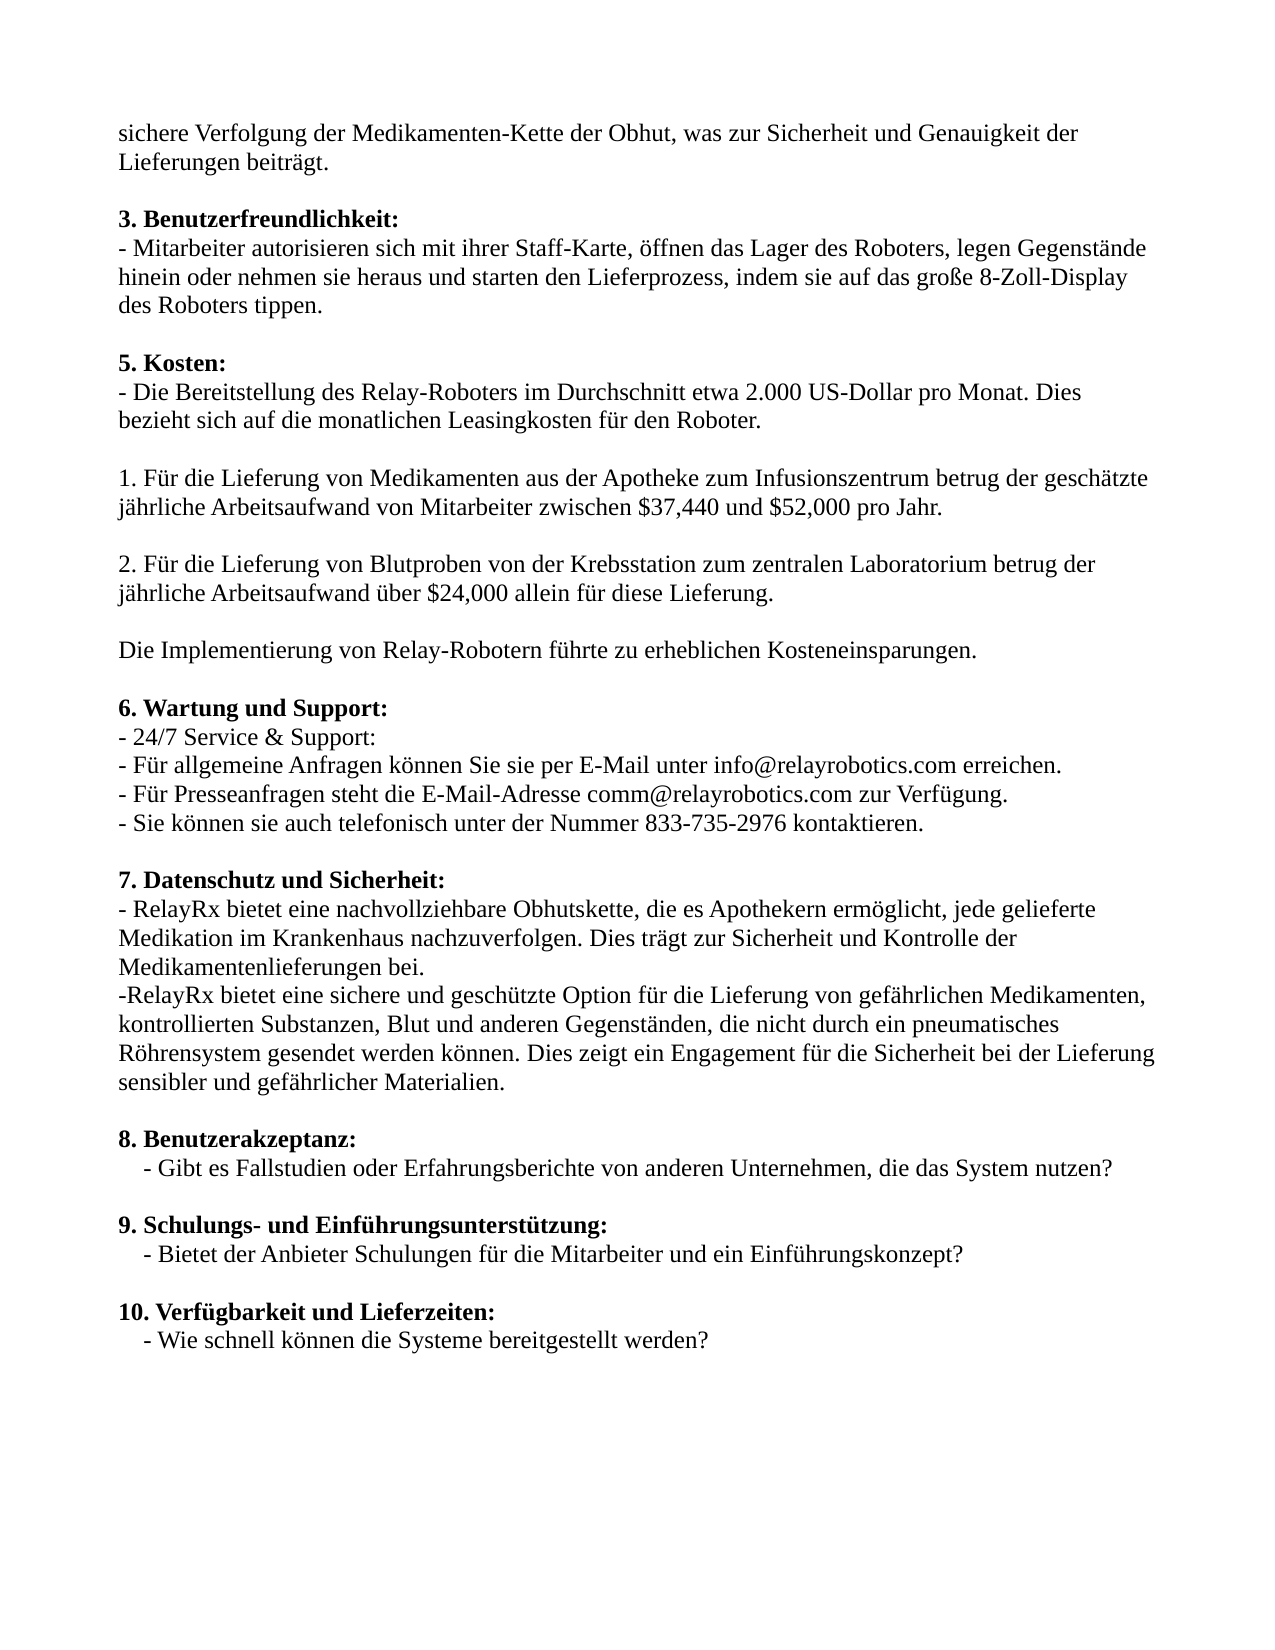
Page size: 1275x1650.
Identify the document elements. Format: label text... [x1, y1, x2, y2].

text - Bietet der Anbieter Schulungen für die Mitarbeiter und ein Einführungskonzept? [118, 1239, 1157, 1268]
text - Sie können sie auch telefonisch unter der Nummer 833-735-2976 kontaktieren. [118, 808, 1157, 837]
text -RelayRx bietet eine sichere und geschützte Option für die Lieferung von gefährlichen Medikamenten, kontrollierten Substanzen, Blut und anderen Gegenständen, die nicht durch ein pneumatisches Röhrensystem gesendet werden können. Dies zeigt ein Engagement für die Sicherheit bei der Lieferung sensibler und gefährlicher Materialien. [118, 981, 1157, 1096]
text 6. Wartung und Support: [118, 693, 1157, 722]
text - Für Presseanfragen steht die E-Mail-Adresse comm@relayrobotics.com zur Verfügung. [118, 779, 1157, 808]
text sichere Verfolgung der Medikamenten-Kette der Obhut, was zur Sicherheit und Genauigkeit der Lieferungen beiträgt. [118, 118, 1157, 176]
text - Die Bereitstellung des Relay-Roboters im Durchschnitt etwa 2.000 US-Dollar pro Monat. Dies bezieht sich auf die monatlichen Leasingkosten für den Roboter. [118, 377, 1157, 434]
text - Mitarbeiter autorisieren sich mit ihrer Staff-Karte, öffnen das Lager des Roboters, legen Gegenstände hinein oder nehmen sie heraus und starten den Lieferprozess, indem sie auf das große 8-Zoll-Display des Roboters tippen. [118, 233, 1157, 319]
text 3. Benutzerfreundlichkeit: [118, 204, 1157, 233]
text 7. Datenschutz und Sicherheit: [118, 866, 1157, 894]
text 1. Für die Lieferung von Medikamenten aus der Apotheke zum Infusionszentrum betrug der geschätzte jährliche Arbeitsaufwand von Mitarbeiter zwischen $37,440 und $52,000 pro Jahr. [118, 463, 1157, 521]
text Die Implementierung von Relay-Robotern führte zu erheblichen Kosteneinsparungen. [118, 636, 1157, 664]
text 9. Schulungs- und Einführungsunterstützung: [118, 1211, 1157, 1239]
text 5. Kosten: [118, 348, 1157, 377]
text 8. Benutzerakzeptanz: [118, 1124, 1157, 1153]
text 2. Für die Lieferung von Blutproben von der Krebsstation zum zentralen Laboratorium betrug der jährliche Arbeitsaufwand über $24,000 allein für diese Lieferung. [118, 549, 1157, 607]
text - RelayRx bietet eine nachvollziehbare Obhutskette, die es Apothekern ermöglicht, jede gelieferte Medikation im Krankenhaus nachzuverfolgen. Dies trägt zur Sicherheit und Kontrolle der Medikamentenlieferungen bei. [118, 894, 1157, 981]
text 10. Verfügbarkeit und Lieferzeiten: [118, 1297, 1157, 1326]
text - Für allgemeine Anfragen können Sie sie per E-Mail unter info@relayrobotics.com erreichen. [118, 751, 1157, 779]
text - Wie schnell können die Systeme bereitgestellt werden? [118, 1326, 1157, 1354]
text - Gibt es Fallstudien oder Erfahrungsberichte von anderen Unternehmen, die das System nutzen? [118, 1153, 1157, 1182]
text - 24/7 Service & Support: [118, 722, 1157, 751]
